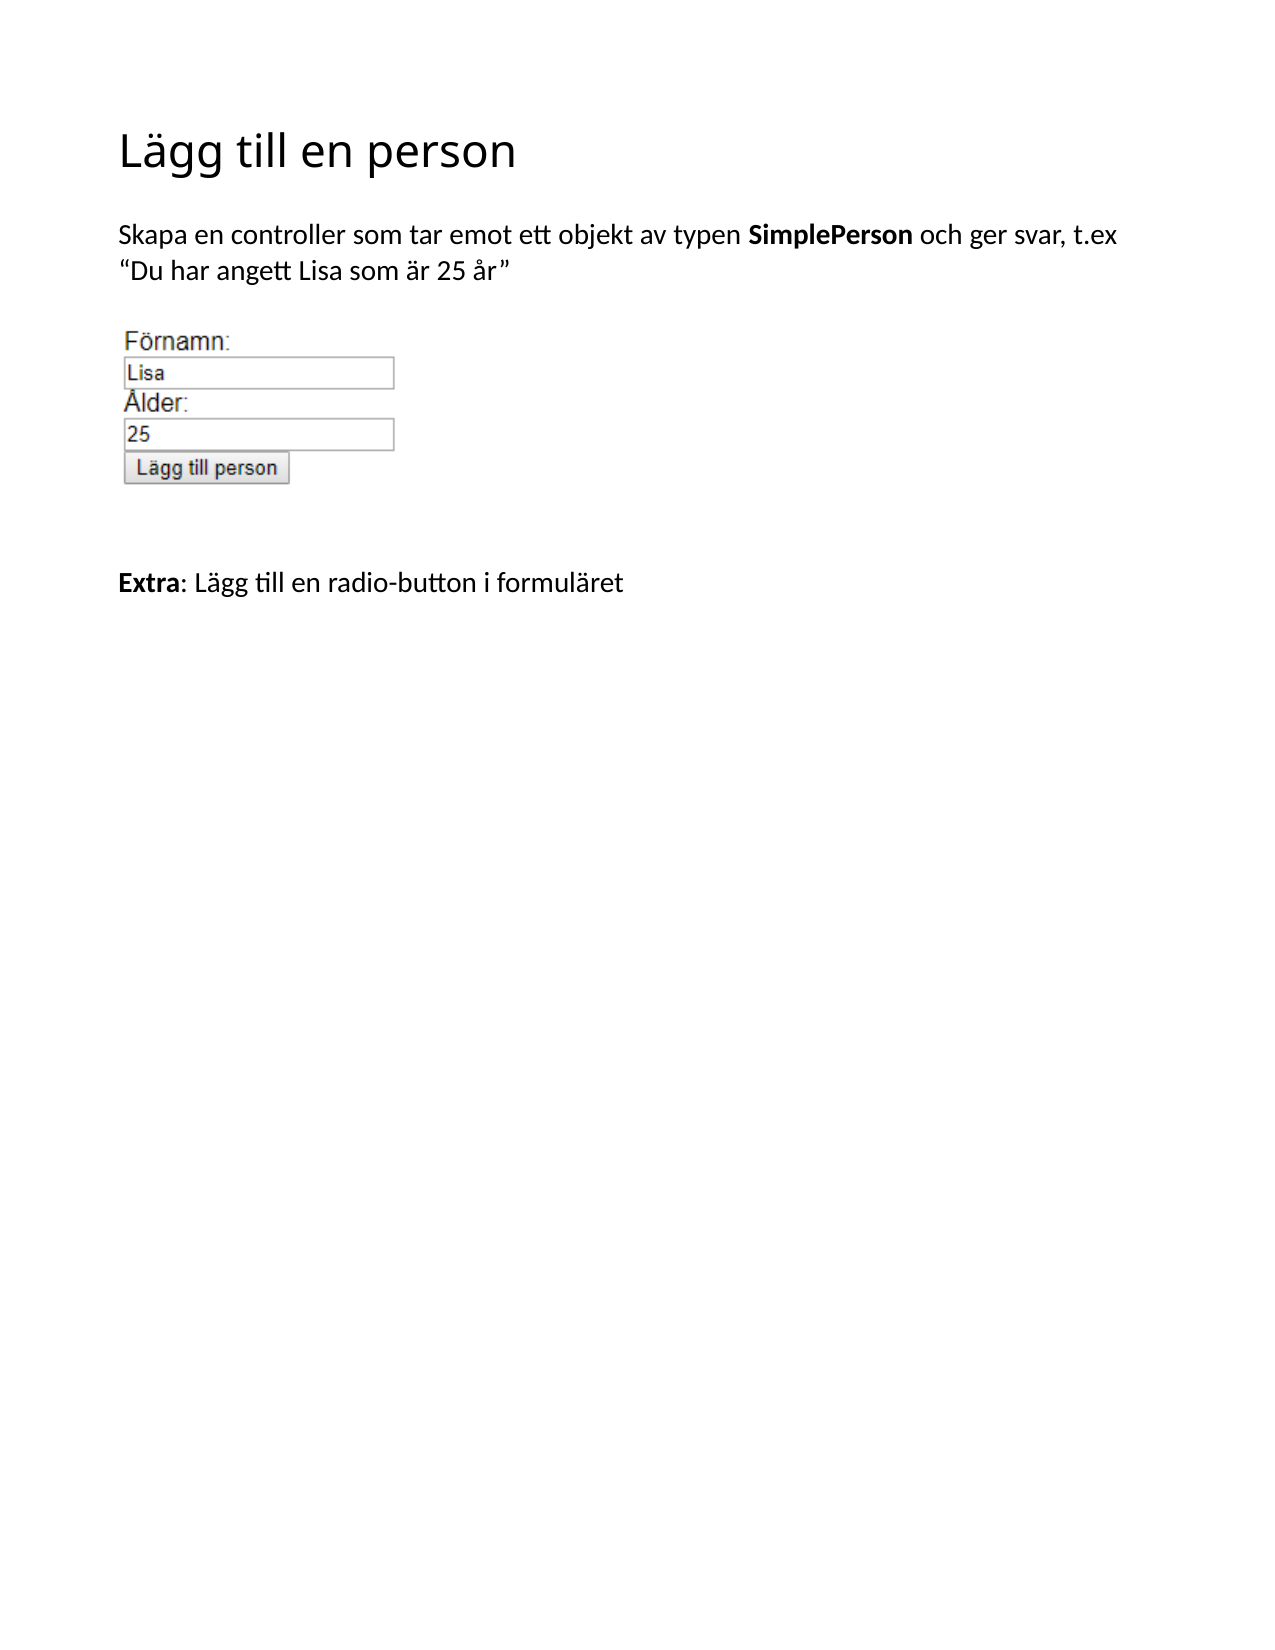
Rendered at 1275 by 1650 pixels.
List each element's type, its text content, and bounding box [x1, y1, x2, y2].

picture [118, 323, 409, 494]
text Skapa en controller som tar emot ett objekt av typen SimplePerson och ger svar, t.ex “Du har angett Lisa som är 25 år” [118, 216, 1157, 287]
text Lägg till en person [118, 118, 1157, 181]
text Extra: Lägg till en radio-button i formuläret [118, 564, 1157, 600]
